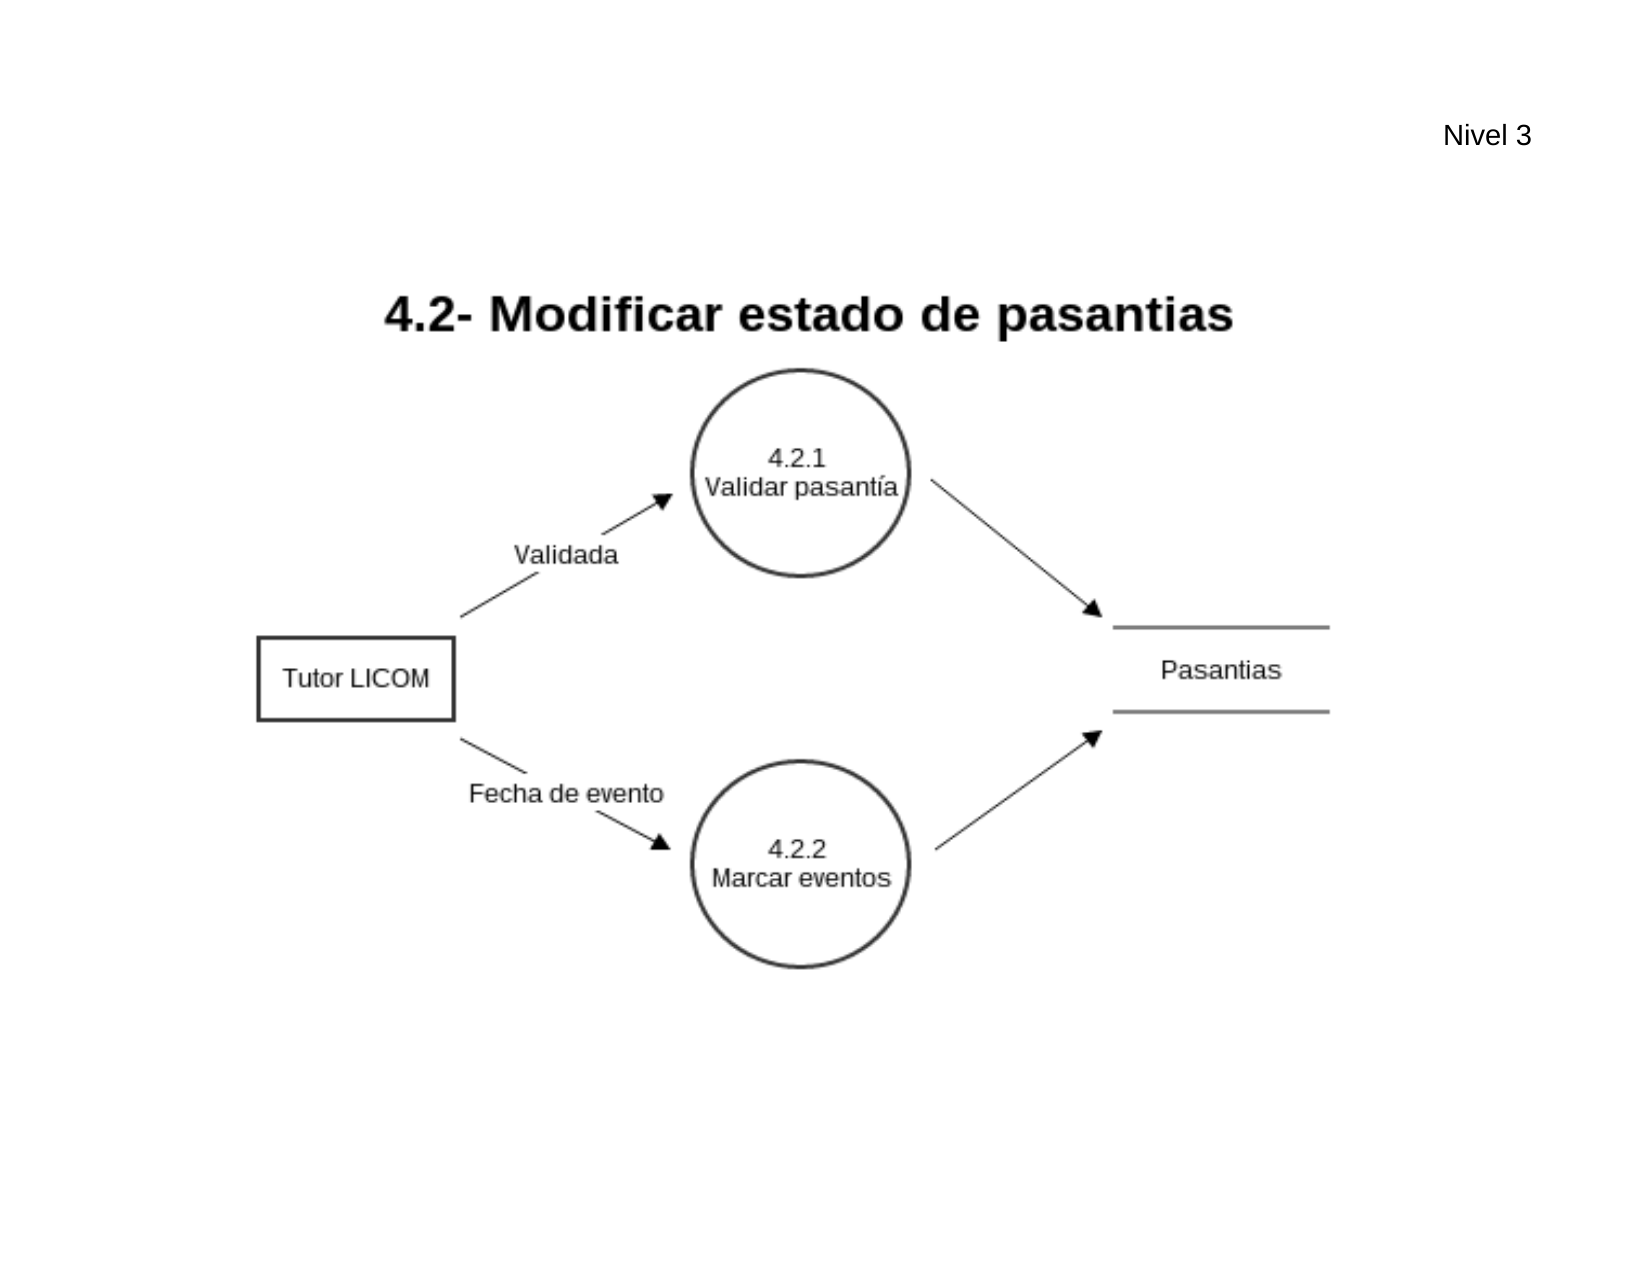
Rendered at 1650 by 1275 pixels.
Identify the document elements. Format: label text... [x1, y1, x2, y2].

text Nivel 3 [118, 118, 1532, 152]
picture [244, 272, 1339, 982]
